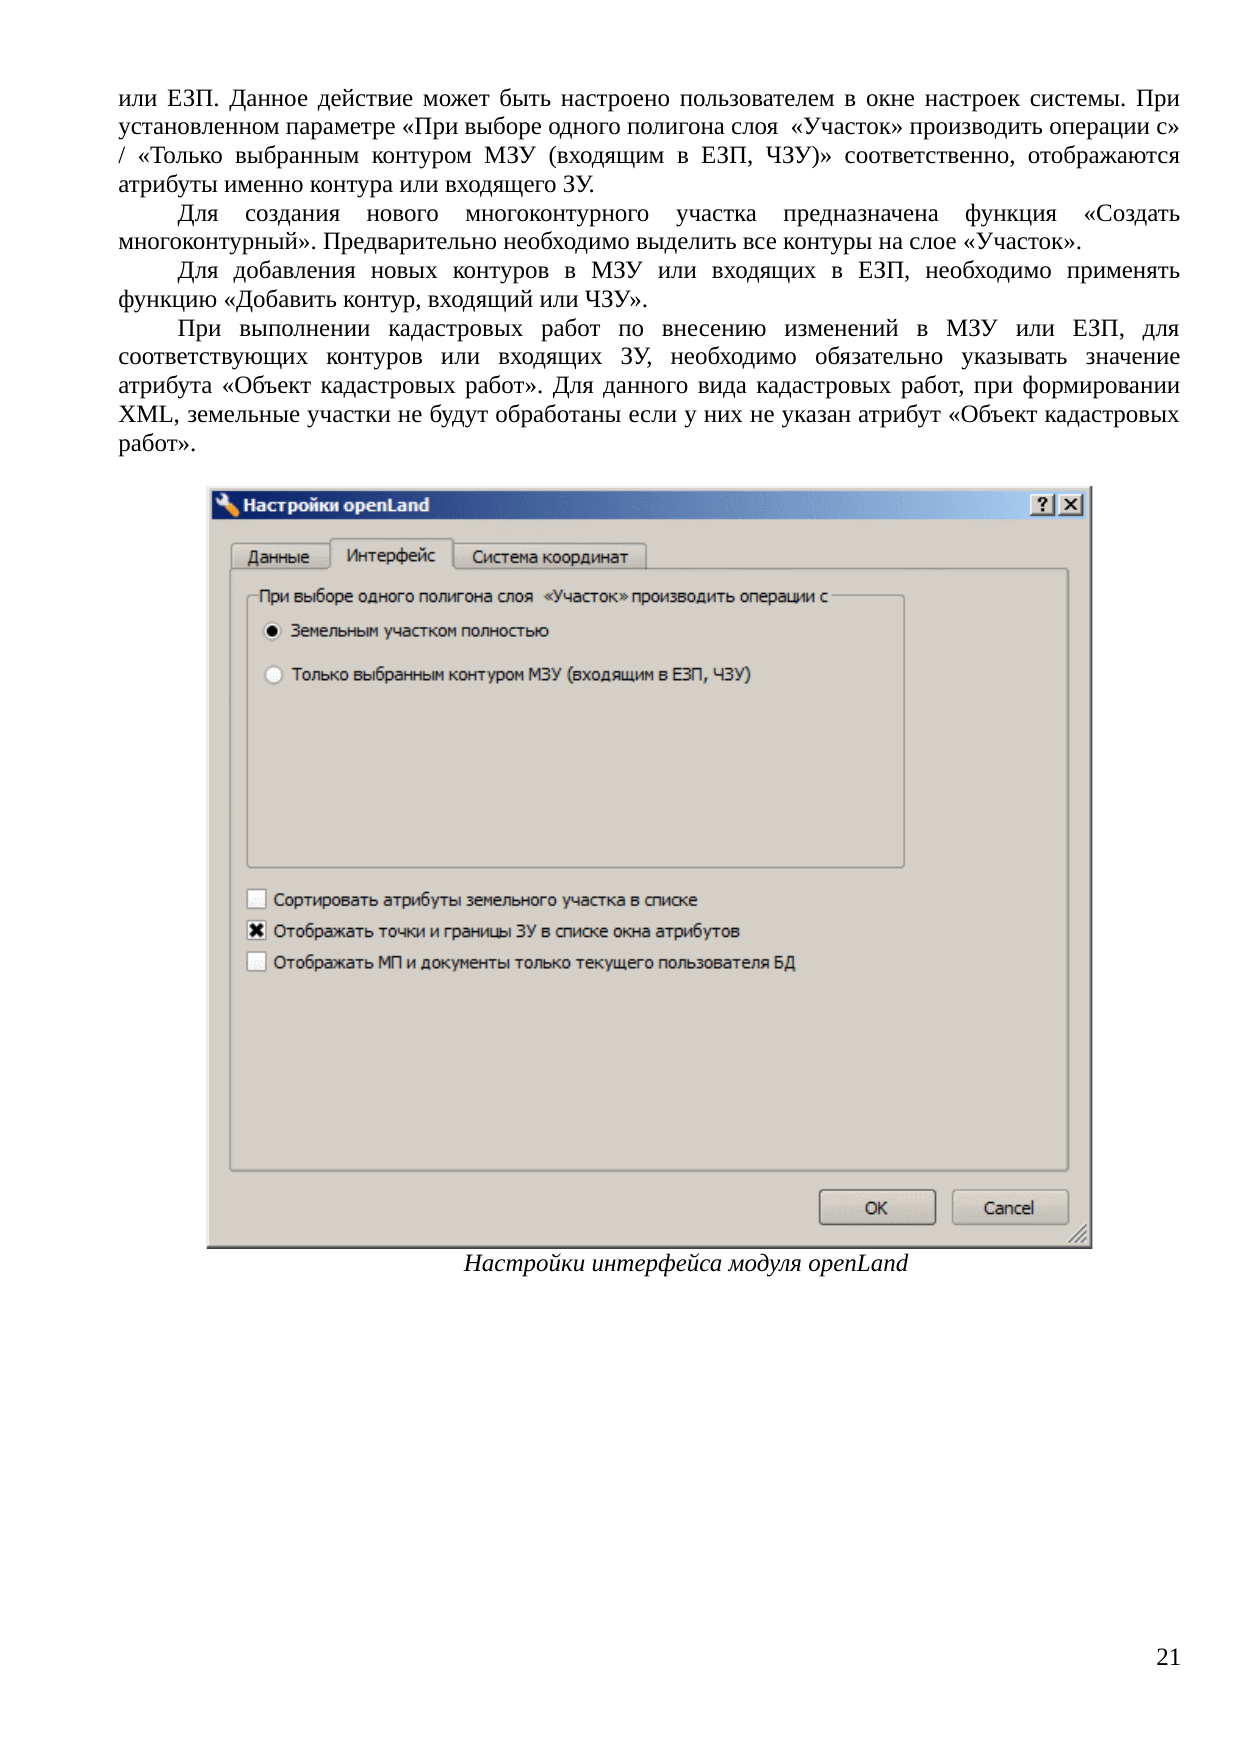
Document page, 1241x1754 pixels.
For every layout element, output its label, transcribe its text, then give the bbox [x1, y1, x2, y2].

text или ЕЗП. Данное действие может быть настроено пользователем в окне настроек системы. При установленном параметре «При выборе одного полигона слоя «Участок» производить операции с» / «Только выбранным контуром МЗУ (входящим в ЕЗП, ЧЗУ)» соответственно, отображаются атрибуты именно контура или входящего ЗУ. [118, 83, 1181, 198]
list Настройки интерфейса модуля openLand [156, 456, 1181, 1277]
text При выполнении кадастровых работ по внесению изменений в МЗУ или ЕЗП, для соответствующих контуров или входящих ЗУ, необходимо обязательно указывать значение атрибута «Объект кадастровых работ». Для данного вида кадастровых работ, при формировании XML, земельные участки не будут обработаны если у них не указан атрибут «Объект кадастровых работ». [118, 313, 1181, 456]
text Для создания нового многоконтурного участка предназначена функция «Создать многоконтурный». Предварительно необходимо выделить все контуры на слое «Участок». [118, 198, 1181, 255]
picture [206, 486, 1093, 1249]
text Для добавления новых контуров в МЗУ или входящих в ЕЗП, необходимо применять функцию «Добавить контур, входящий или ЧЗУ». [118, 255, 1181, 313]
